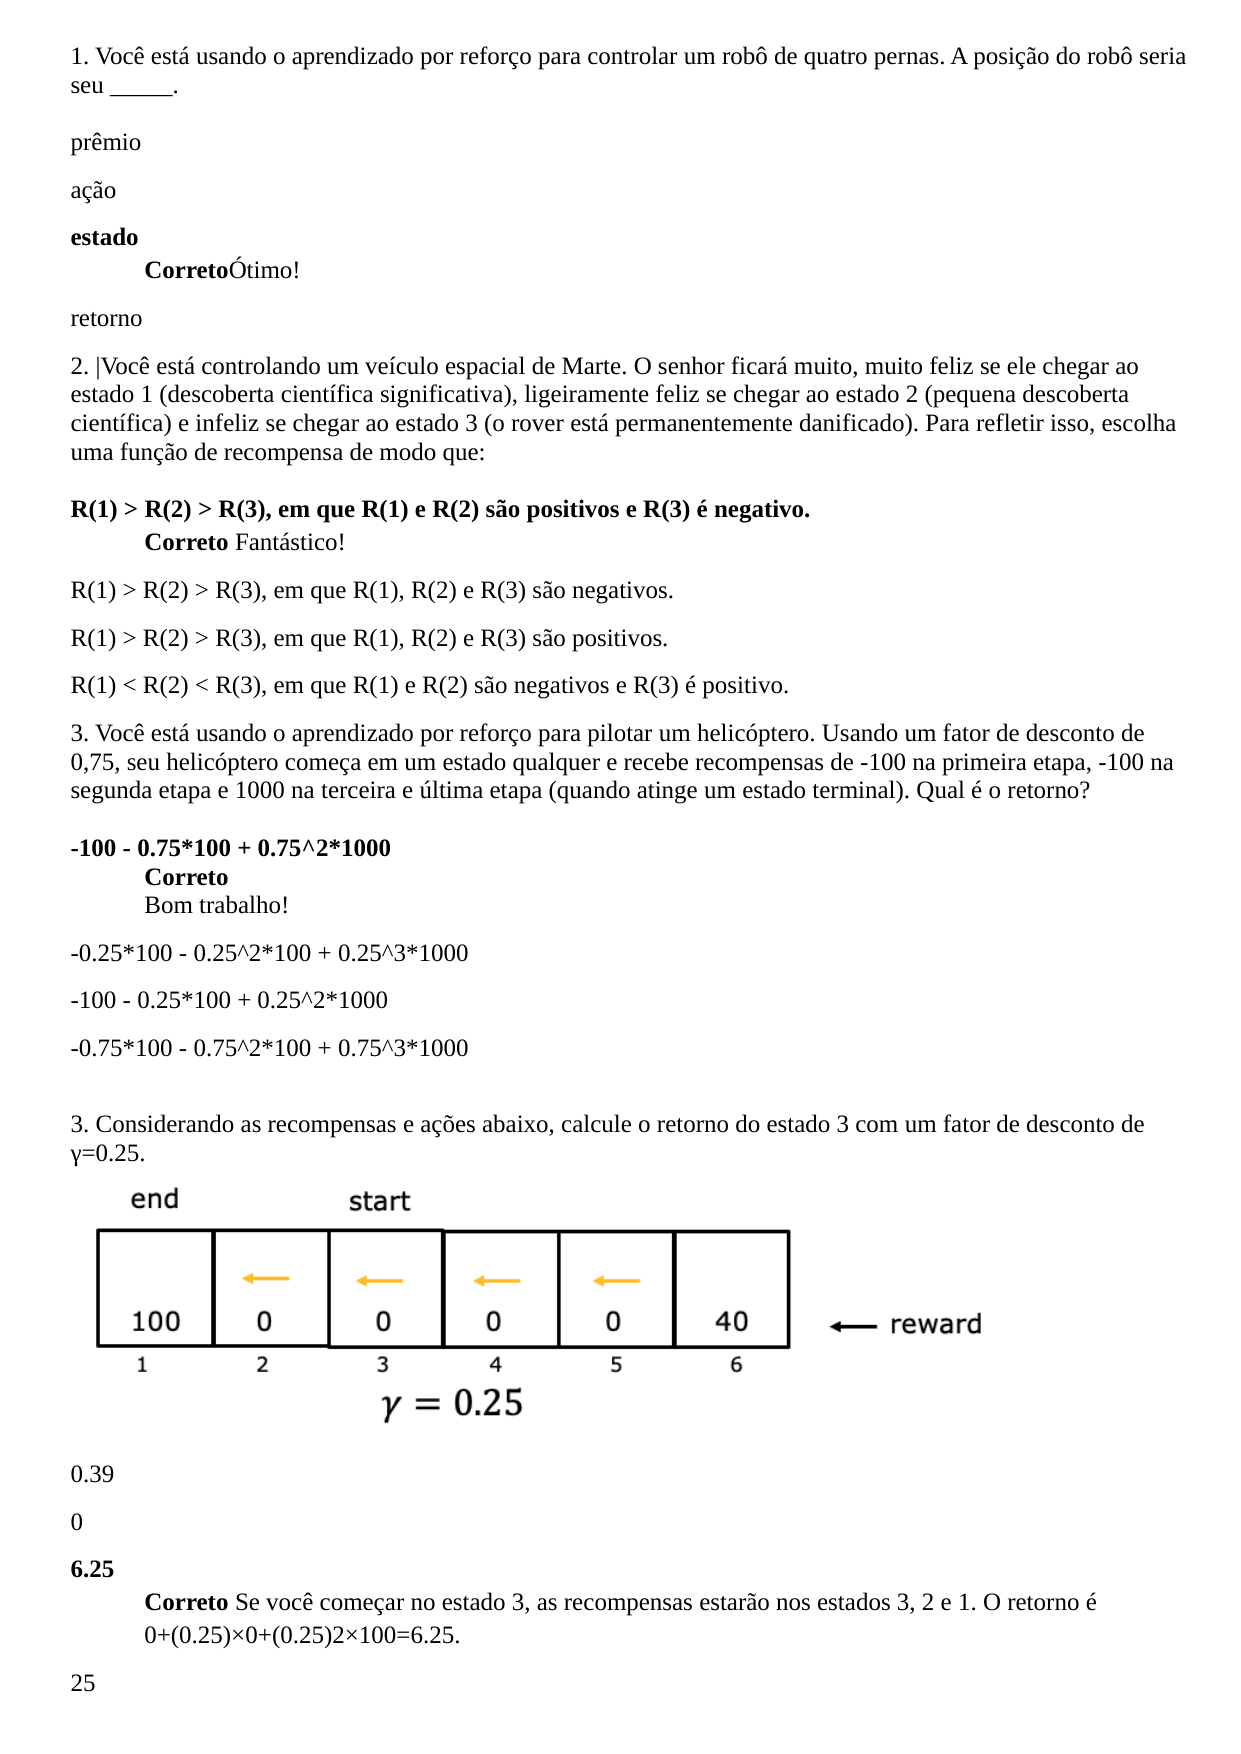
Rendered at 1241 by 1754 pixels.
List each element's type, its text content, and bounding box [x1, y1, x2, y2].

text 6.25 Correto Se você começar no estado 3, as recompensas estarão nos estados 3, 2 e 1. O retorno é 0+(0.25)×0+(0.25)2×100=6.25. [70, 1554, 1199, 1649]
text -100 - 0.75*100 + 0.75^2*1000 Correto [70, 833, 1199, 890]
text 2. |Você está controlando um veículo espacial de Marte. O senhor ficará muito, muito feliz se ele chegar ao estado 1 (descoberta científica significativa), ligeiramente feliz se chegar ao estado 2 (pequena descoberta científica) e infeliz se chegar ao estado 3 (o rover está permanentemente danificado). Para refletir isso, escolha uma função de recompensa de modo que: [70, 351, 1199, 466]
text ação [70, 175, 1199, 204]
text R(1) > R(2) > R(3), em que R(1), R(2) e R(3) são positivos. [70, 623, 1199, 651]
text 3. Considerando as recompensas e ações abaixo, calcule o retorno do estado 3 com um fator de desconto de γ=0.25. [70, 1109, 1199, 1167]
text 25 [70, 1668, 1199, 1697]
text prêmio [70, 127, 1199, 156]
text estado CorretoÓtimo! [70, 222, 1199, 284]
text R(1) < R(2) < R(3), em que R(1) e R(2) são negativos e R(3) é positivo. [70, 670, 1199, 699]
text 0.39 [70, 1459, 1199, 1488]
text -0.25*100 - 0.25^2*100 + 0.25^3*1000 [70, 938, 1199, 967]
text Bom trabalho! [70, 890, 1199, 919]
picture [70, 1167, 1000, 1431]
text 0 [70, 1507, 1199, 1535]
text retorno [70, 303, 1199, 332]
text R(1) > R(2) > R(3), em que R(1) e R(2) são positivos e R(3) é negativo. Correto Fantástico! [70, 494, 1199, 556]
text 1. Você está usando o aprendizado por reforço para controlar um robô de quatro pernas. A posição do robô seria seu _____. [70, 41, 1199, 98]
text -0.75*100 - 0.75^2*100 + 0.75^3*1000 [70, 1033, 1199, 1062]
text 3. Você está usando o aprendizado por reforço para pilotar um helicóptero. Usando um fator de desconto de 0,75, seu helicóptero começa em um estado qualquer e recebe recompensas de -100 na primeira etapa, -100 na segunda etapa e 1000 na terceira e última etapa (quando atinge um estado terminal). Qual é o retorno? [70, 718, 1199, 804]
text -100 - 0.25*100 + 0.25^2*1000 [70, 986, 1199, 1014]
text R(1) > R(2) > R(3), em que R(1), R(2) e R(3) são negativos. [70, 575, 1199, 604]
